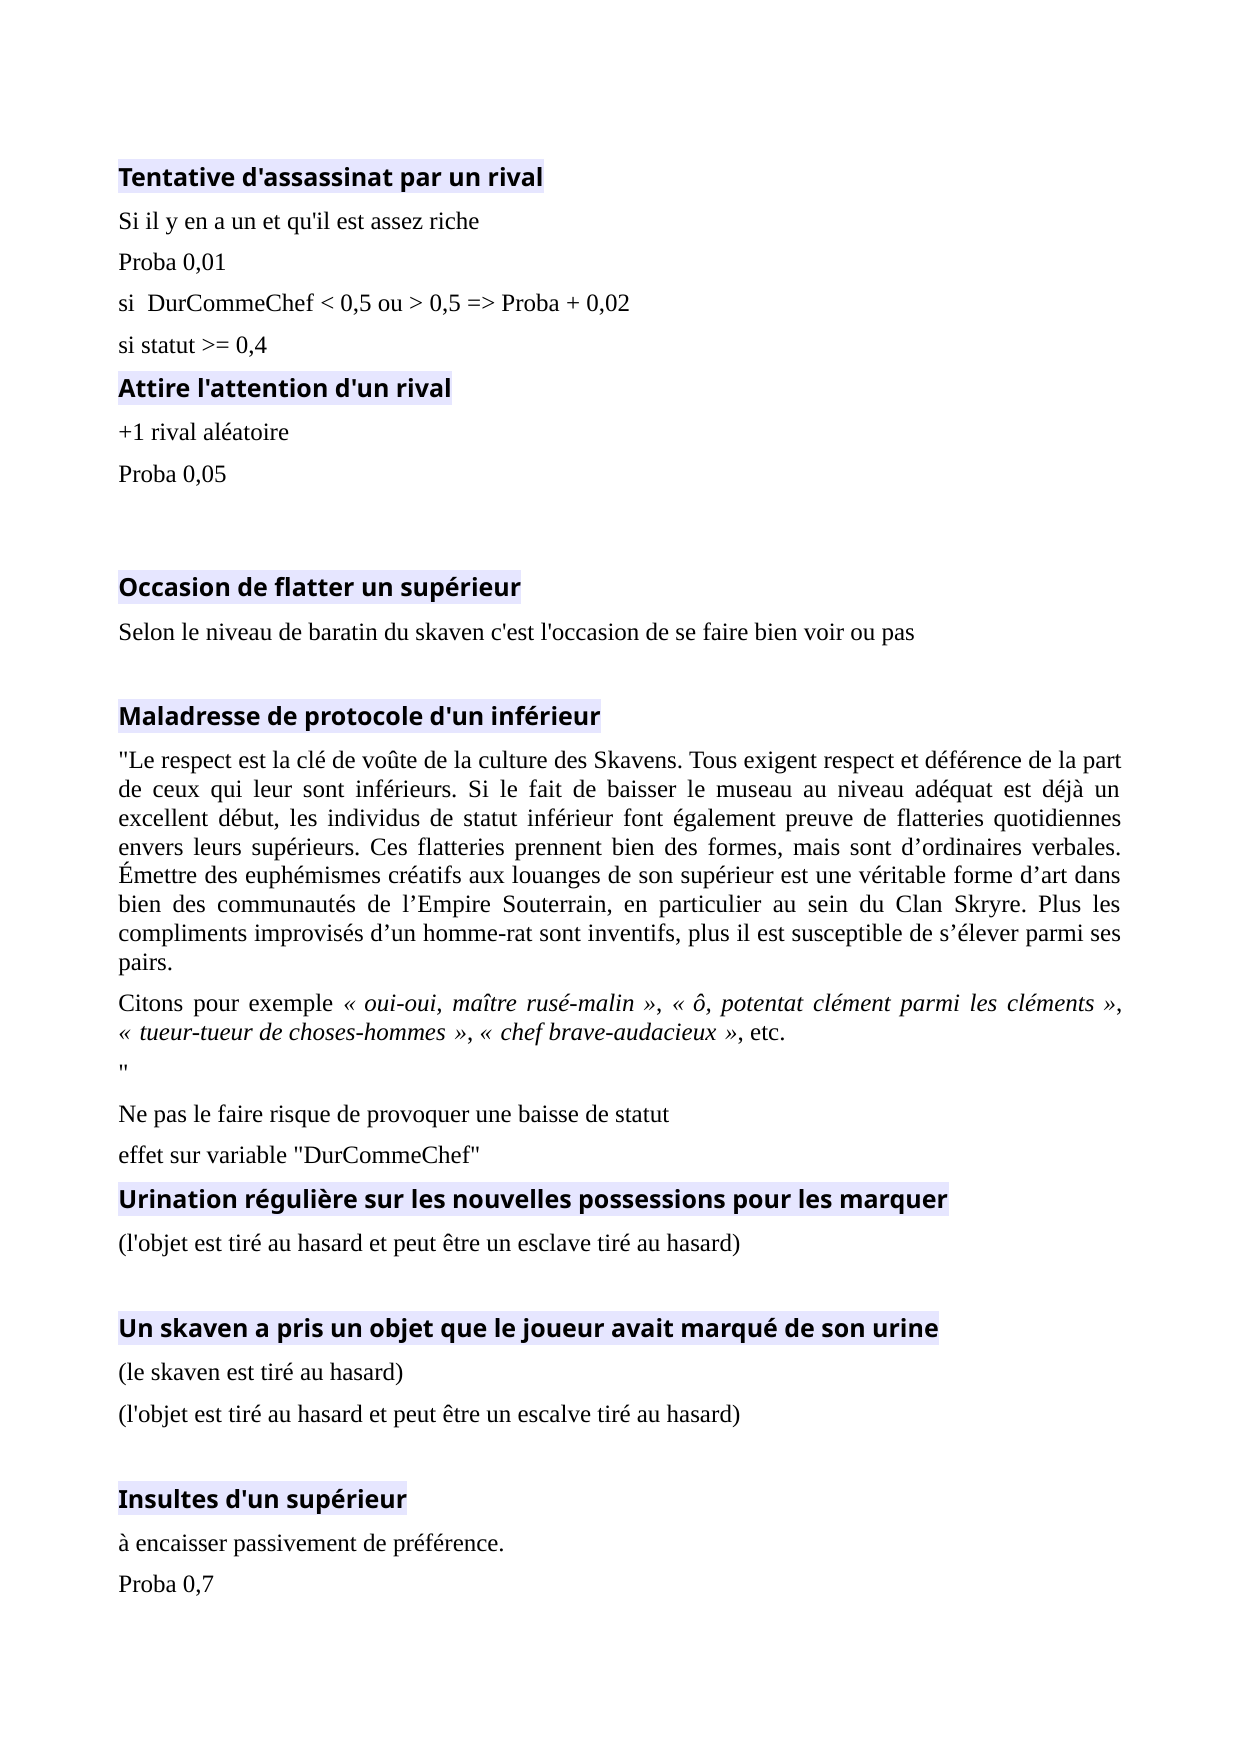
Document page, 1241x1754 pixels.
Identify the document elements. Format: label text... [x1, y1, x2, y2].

text si statut >= 0,4 [118, 330, 1122, 358]
text Proba 0,01 [118, 247, 1122, 276]
text effet sur variable "DurCommeChef" [118, 1141, 1122, 1169]
text " [118, 1058, 1122, 1087]
text Citons pour exemple « oui-oui, maître rusé-malin », « ô, potentat clément parmi les cléments », « tueur-tueur de choses-hommes », « chef brave-audacieux », etc. [118, 988, 1122, 1046]
text (l'objet est tiré au hasard et peut être un esclave tiré au hasard) [118, 1228, 1122, 1257]
text Occasion de flatter un supérieur [521, 570, 1122, 604]
text Insultes d'un supérieur [407, 1481, 1122, 1515]
text Si il y en a un et qu'il est assez riche [118, 206, 1122, 235]
text Selon le niveau de baratin du skaven c'est l'occasion de se faire bien voir ou pas [118, 617, 1122, 645]
text (le skaven est tiré au hasard) [118, 1357, 1122, 1386]
text Ne pas le faire risque de provoquer une baisse de statut [118, 1099, 1122, 1128]
text Urination régulière sur les nouvelles possessions pour les marquer [949, 1182, 1122, 1216]
text Attire l'attention d'un rival [452, 371, 1122, 405]
text "Le respect est la clé de voûte de la culture des Skavens. Tous exigent respect et déférence de la part de ceux qui leur sont inférieurs. Si le fait de baisser le museau au niveau adéquat est déjà un excellent début, les individus de statut inférieur font également preuve de flatteries quotidiennes envers leurs supérieurs. Ces flatteries prennent bien des formes, mais sont d’ordinaires verbales. Émettre des euphémismes créatifs aux louanges de son supérieur est une véritable forme d’art dans bien des communautés de l’Empire Souterrain, en particulier au sein du Clan Skryre. Plus les compliments improvisés d’un homme-rat sont inventifs, plus il est susceptible de s’élever parmi ses pairs. [118, 746, 1122, 976]
text si DurCommeChef < 0,5 ou > 0,5 => Proba + 0,02 [118, 288, 1122, 317]
text à encaisser passivement de préférence. [118, 1528, 1122, 1557]
text +1 rival aléatoire [118, 417, 1122, 446]
text Proba 0,05 [118, 459, 1122, 487]
text Tentative d'assassinat par un rival [544, 159, 1122, 193]
text Proba 0,7 [118, 1569, 1122, 1598]
text Maladresse de protocole d'un inférieur [601, 699, 1122, 733]
text Un skaven a pris un objet que le joueur avait marqué de son urine [939, 1311, 1122, 1345]
text (l'objet est tiré au hasard et peut être un escalve tiré au hasard) [118, 1399, 1122, 1427]
